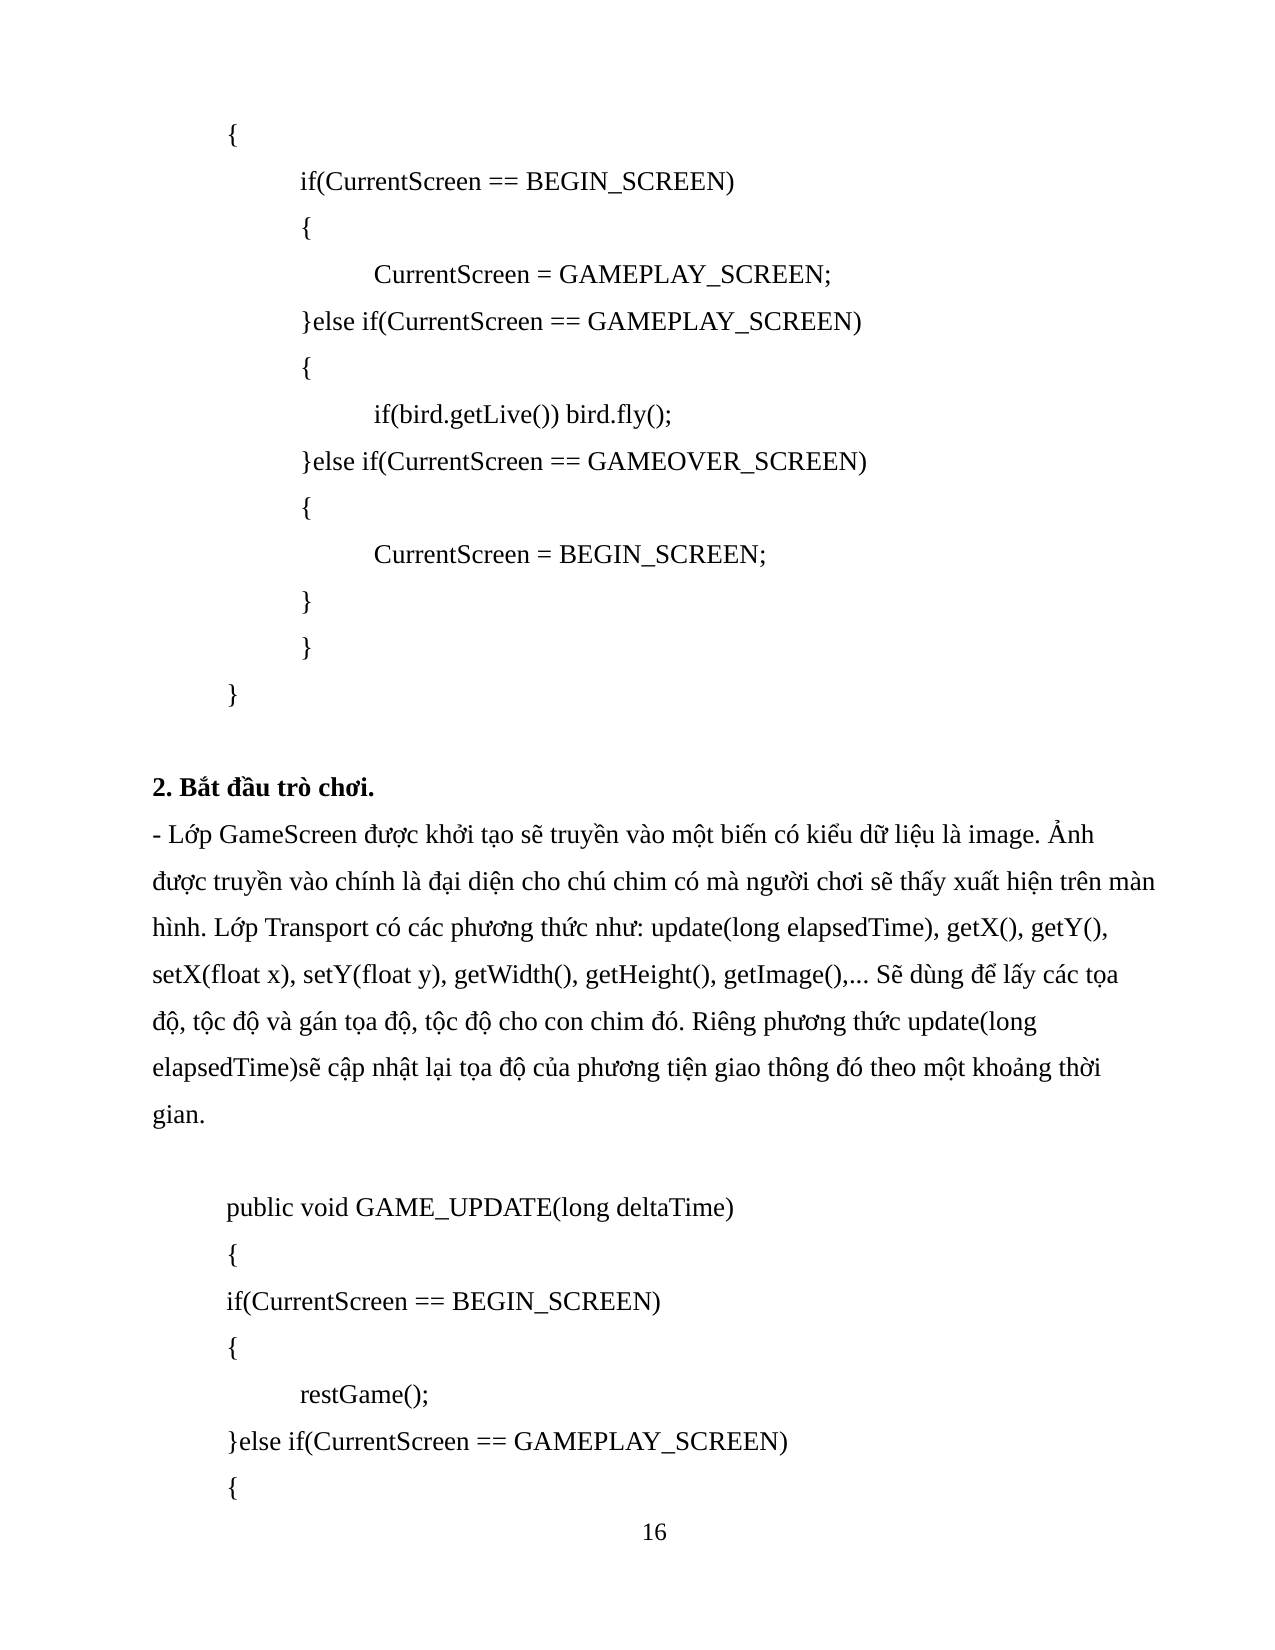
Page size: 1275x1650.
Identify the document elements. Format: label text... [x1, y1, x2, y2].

text { [226, 491, 1156, 523]
text CurrentScreen = GAMEPLAY_SCREEN; [226, 258, 1156, 289]
text { [226, 211, 1156, 243]
text }else if(CurrentScreen == GAMEPLAY_SCREEN) [226, 305, 1156, 336]
text { [226, 118, 1156, 149]
text { [226, 1238, 1156, 1269]
text }else if(CurrentScreen == GAMEPLAY_SCREEN) [226, 1425, 1156, 1456]
text 2. Bắt đầu trò chơi. [152, 771, 1156, 803]
text if(CurrentScreen == BEGIN_SCREEN) [226, 165, 1156, 196]
text restGame(); [226, 1378, 1156, 1409]
text }else if(CurrentScreen == GAMEOVER_SCREEN) [226, 445, 1156, 476]
text } [226, 631, 1156, 663]
text CurrentScreen = BEGIN_SCREEN; [226, 538, 1156, 569]
text - Lớp GameScreen được khởi tạo sẽ truyền vào một biến có kiểu dữ liệu là image. Ảnh [152, 818, 1156, 849]
text được truyền vào chính là đại diện cho chú chim có mà người chơi sẽ thấy xuất hiện trên màn hình. Lớp Transport có các phương thức như: update(long elapsedTime), getX(), getY(), setX(float x), setY(float y), getWidth(), getHeight(), getImage(),... Sẽ dùng để lấy các tọa độ, tộc độ và gán tọa độ, tộc độ cho con chim đó. Riêng phương thức update(long elapsedTime)sẽ cập nhật lại tọa độ của phương tiện giao thông đó theo một khoảng thời gian. [152, 865, 1156, 1129]
text { [226, 1471, 1156, 1503]
text { [226, 351, 1156, 383]
text public void GAME_UPDATE(long deltaTime) [226, 1191, 1156, 1223]
text if(CurrentScreen == BEGIN_SCREEN) [226, 1285, 1156, 1316]
text } [226, 678, 1156, 709]
text { [226, 1331, 1156, 1363]
text } [226, 585, 1156, 616]
text if(bird.getLive()) bird.fly(); [226, 398, 1156, 429]
